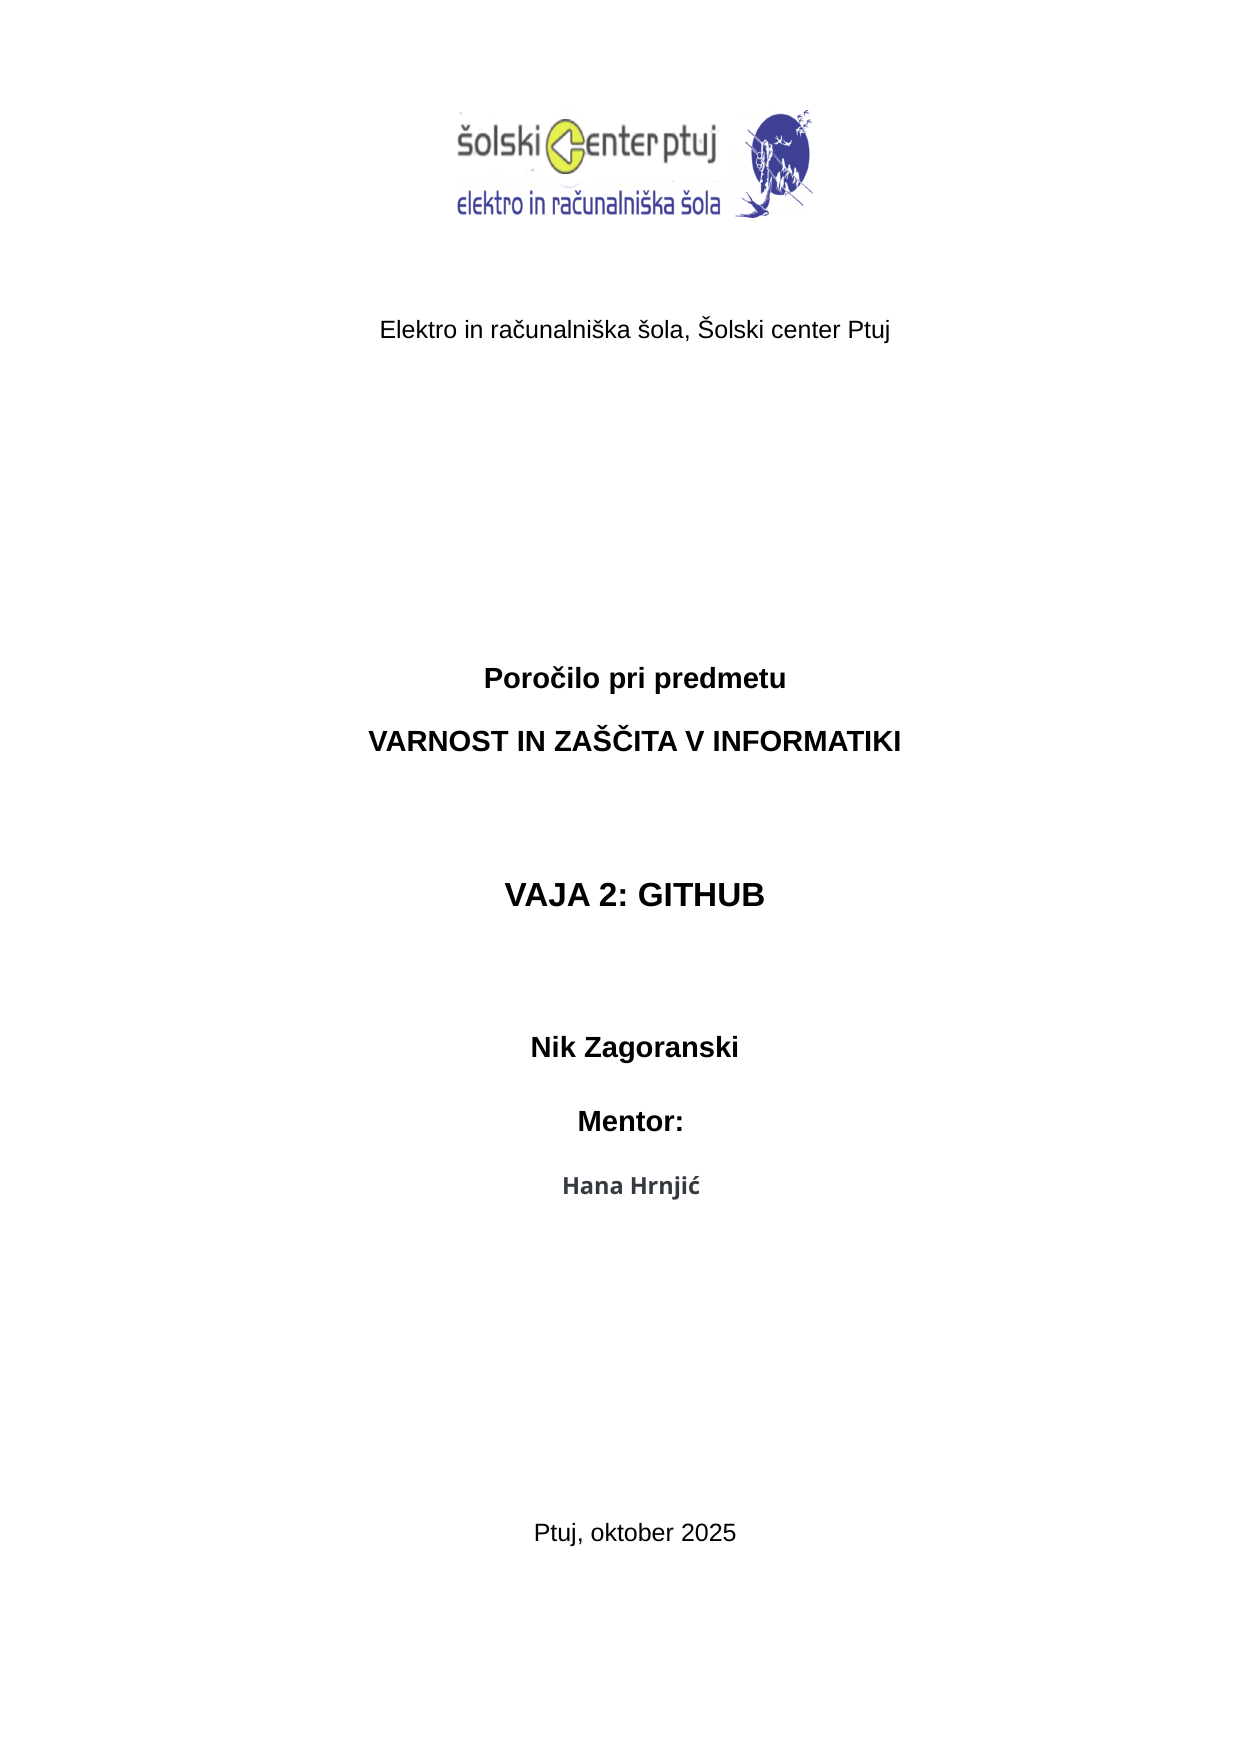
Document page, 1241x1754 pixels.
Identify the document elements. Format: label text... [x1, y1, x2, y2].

text Hana Hrnjić [177, 1167, 1093, 1201]
text VARNOST IN ZAŠČITA V INFORMATIKI [177, 724, 1093, 757]
text Nik Zagoranski [177, 1030, 1093, 1063]
text vaja 2: github [177, 875, 1093, 913]
text Mentor: [177, 1104, 1093, 1137]
picture [457, 110, 813, 218]
text Poročilo pri predmetu [177, 661, 1093, 694]
text Ptuj, oktober 2025 [177, 1518, 1093, 1547]
text Elektro in računalniška šola, Šolski center Ptuj [177, 295, 1093, 344]
